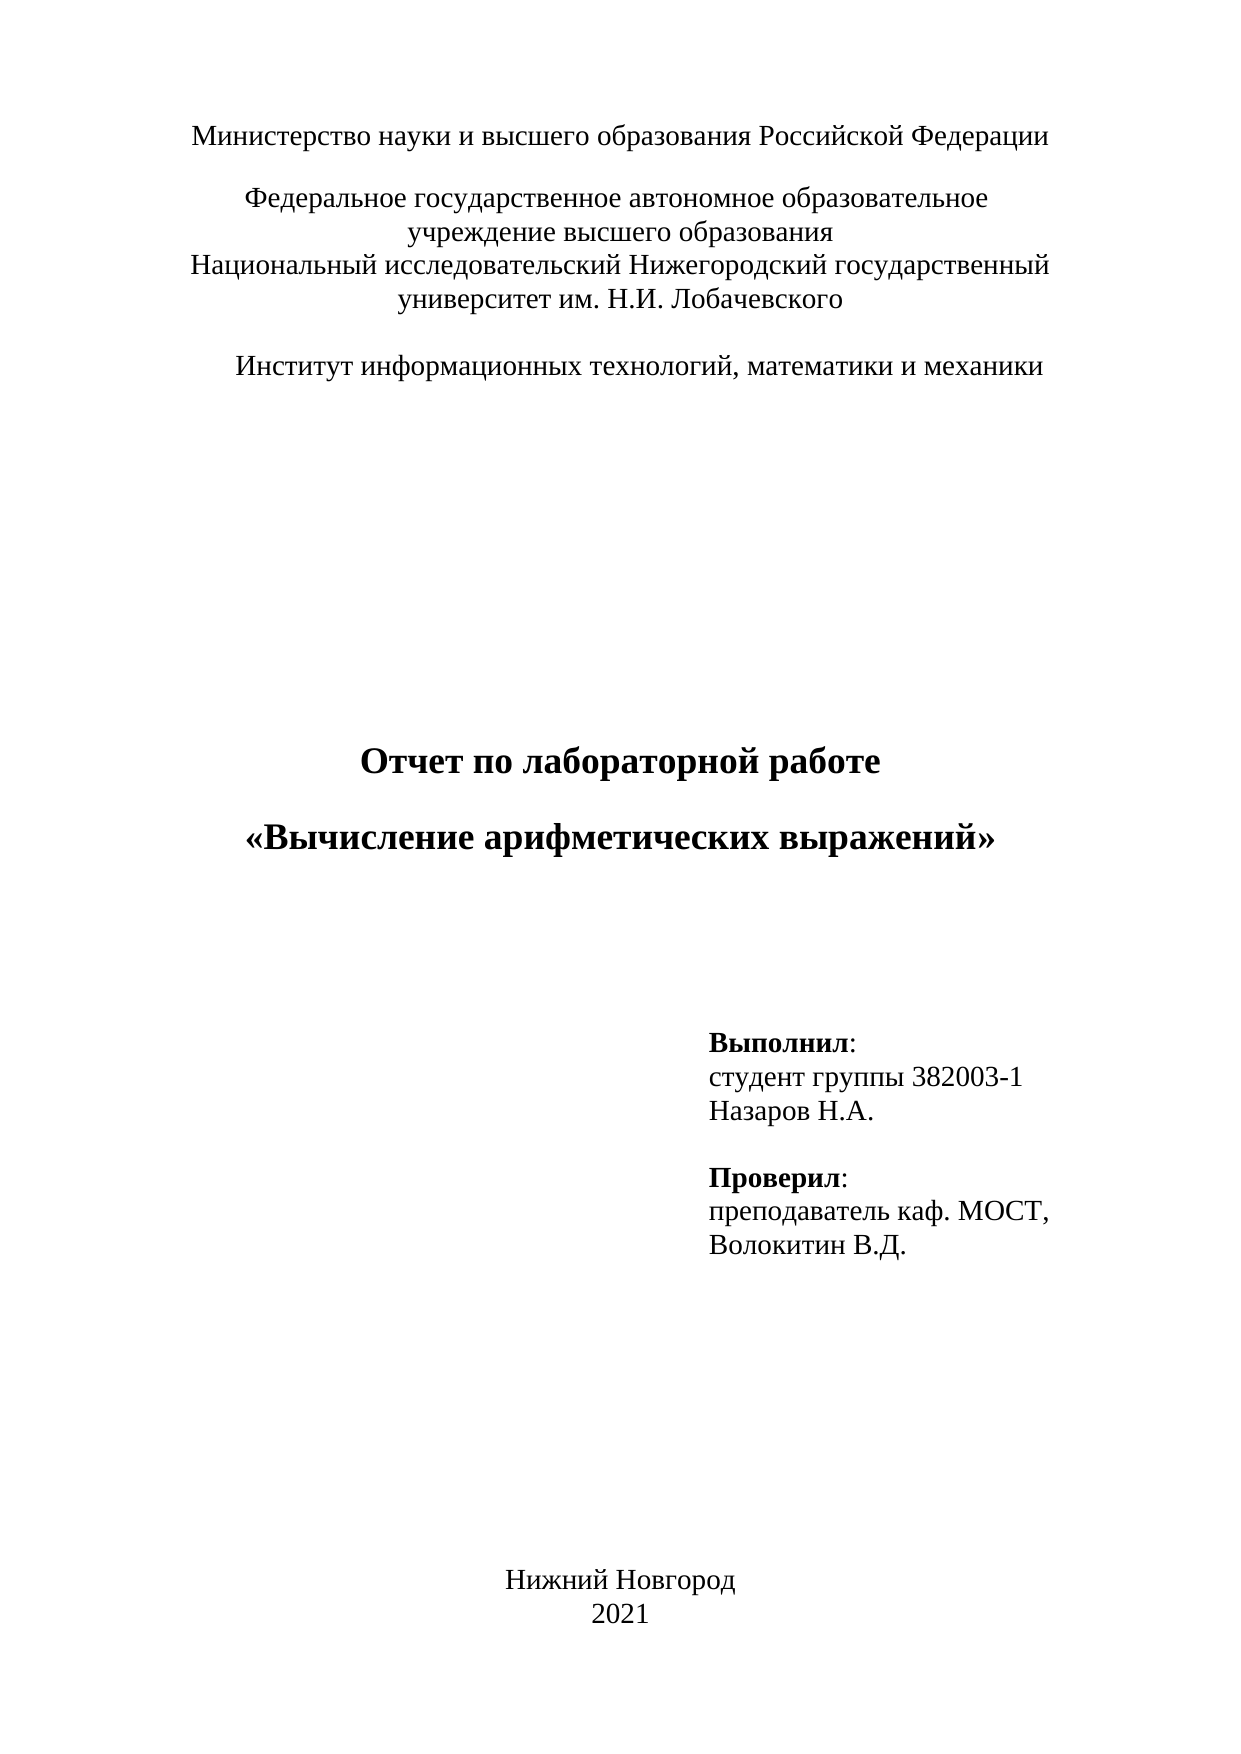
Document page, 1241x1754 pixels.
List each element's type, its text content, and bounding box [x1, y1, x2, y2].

text Отчет по лабораторной работе [118, 738, 1122, 781]
text 2021 [118, 1596, 1122, 1629]
text Министерство науки и высшего образования Российской Федерации [118, 118, 1122, 152]
text Национальный исследовательский Нижегородский государственный университет им. Н.И. Лобачевского [118, 247, 1122, 314]
text Институт информационных технологий, математики и механики [118, 348, 1109, 382]
text преподаватель каф. МОСТ, [709, 1193, 1122, 1227]
text Волокитин В.Д. [709, 1227, 1122, 1260]
text Федеральное государственное автономное образовательное учреждение высшего образования [118, 180, 1122, 247]
text Нижний Новгород [118, 1562, 1122, 1596]
text Назаров Н.А. [709, 1093, 1122, 1126]
text студент группы 382003-1 [709, 1059, 1122, 1093]
text «Вычисление арифметических выражений» [118, 815, 1122, 858]
text Выполнил: [709, 1026, 1122, 1059]
text Проверил: [709, 1160, 1122, 1193]
